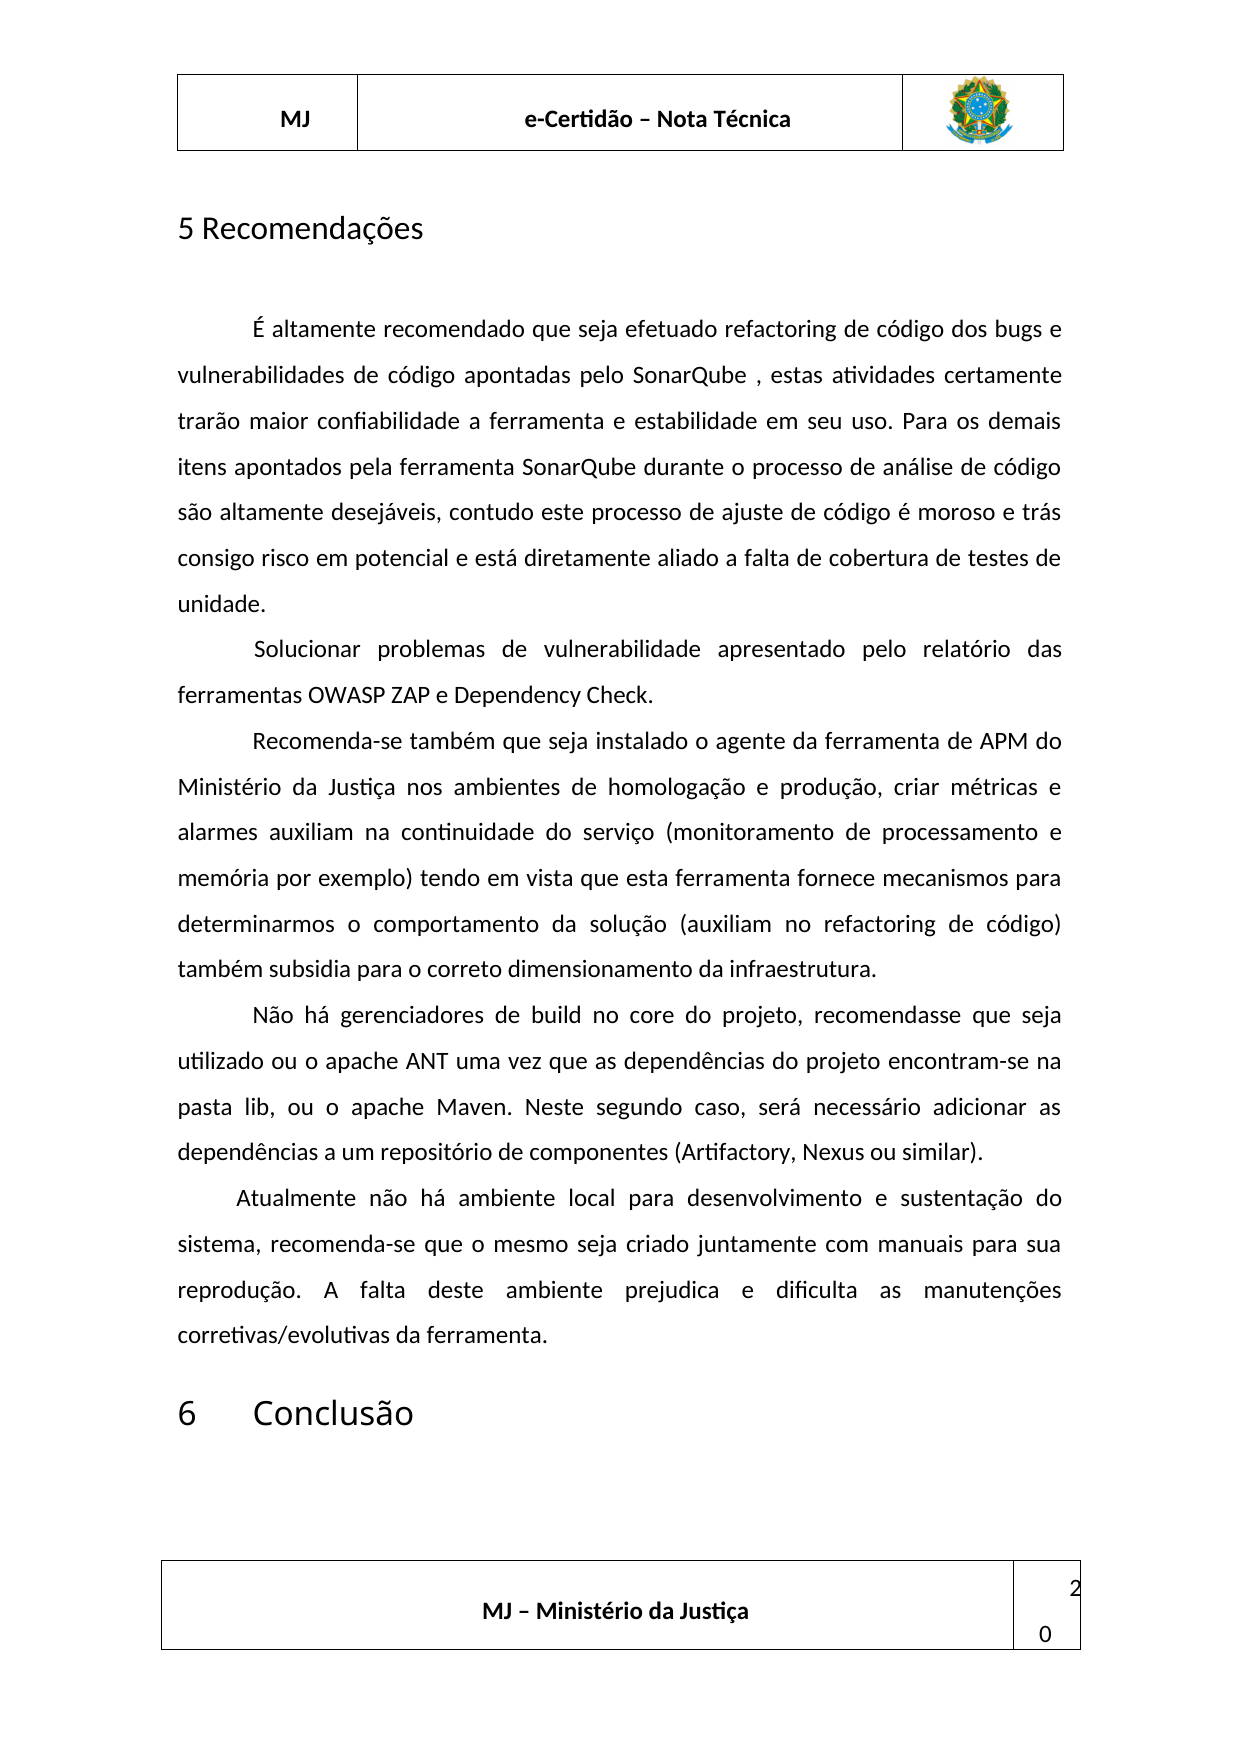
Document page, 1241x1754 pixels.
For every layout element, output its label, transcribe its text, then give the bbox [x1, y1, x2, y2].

text Não há gerenciadores de build no core do projeto, recomendasse que seja utilizado ou o apache ANT uma vez que as dependências do projeto encontram-se na pasta lib, ou o apache Maven. Neste segundo caso, será necessário adicionar as dependências a um repositório de componentes (Artifactory, Nexus ou similar). [177, 999, 1063, 1045]
text É altamente recomendado que seja efetuado refactoring de código dos bugs e vulnerabilidades de código apontadas pelo SonarQube , estas atividades certamente trarão maior confiabilidade a ferramenta e estabilidade em seu uso. Para os demais itens apontados pela ferramenta SonarQube durante o processo de análise de código são altamente desejáveis, contudo este processo de ajuste de código é moroso e trás consigo risco em potencial e está diretamente aliado a falta de cobertura de testes de unidade. [177, 313, 1063, 359]
text É altamente recomendado que seja efetuado refactoring de código dos bugs e vulnerabilidades de código apontadas pelo SonarQube , estas atividades certamente trarão maior confiabilidade a ferramenta e estabilidade em seu uso. Para os demais itens apontados pela ferramenta SonarQube durante o processo de análise de código são altamente desejáveis, contudo este processo de ajuste de código é moroso e trás consigo risco em potencial e está diretamente aliado a falta de cobertura de testes de unidade. [177, 573, 1063, 618]
text Recomenda-se também que seja instalado o agente da ferramenta de APM do Ministério da Justiça nos ambientes de homologação e produção, criar métricas e alarmes auxiliam na continuidade do serviço (monitoramento de processamento e memória por exemplo) tendo em vista que esta ferramenta fornece mecanismos para determinarmos o comportamento da solução (auxiliam no refactoring de código) também subsidia para o correto dimensionamento da infraestrutura. [177, 938, 1063, 984]
text Solucionar problemas de vulnerabilidade apresentado pelo relatório das ferramentas OWASP ZAP e Dependency Check. [177, 633, 1063, 710]
text Não há gerenciadores de build no core do projeto, recomendasse que seja utilizado ou o apache ANT uma vez que as dependências do projeto encontram-se na pasta lib, ou o apache Maven. Neste segundo caso, será necessário adicionar as dependências a um repositório de componentes (Artifactory, Nexus ou similar). [177, 1076, 1063, 1091]
text Não há gerenciadores de build no core do projeto, recomendasse que seja utilizado ou o apache ANT uma vez que as dependências do projeto encontram-se na pasta lib, ou o apache Maven. Neste segundo caso, será necessário adicionar as dependências a um repositório de componentes (Artifactory, Nexus ou similar). [177, 1121, 1063, 1167]
subtitle 6 Conclusão [414, 1390, 1063, 1436]
text Recomenda-se também que seja instalado o agente da ferramenta de APM do Ministério da Justiça nos ambientes de homologação e produção, criar métricas e alarmes auxiliam na continuidade do serviço (monitoramento de processamento e memória por exemplo) tendo em vista que esta ferramenta fornece mecanismos para determinarmos o comportamento da solução (auxiliam no refactoring de código) também subsidia para o correto dimensionamento da infraestrutura. [177, 847, 1063, 862]
text É altamente recomendado que seja efetuado refactoring de código dos bugs e vulnerabilidades de código apontadas pelo SonarQube , estas atividades certamente trarão maior confiabilidade a ferramenta e estabilidade em seu uso. Para os demais itens apontados pela ferramenta SonarQube durante o processo de análise de código são altamente desejáveis, contudo este processo de ajuste de código é moroso e trás consigo risco em potencial e está diretamente aliado a falta de cobertura de testes de unidade. [177, 481, 1063, 496]
subtitle 5 Recomendações [423, 207, 1063, 247]
text É altamente recomendado que seja efetuado refactoring de código dos bugs e vulnerabilidades de código apontadas pelo SonarQube , estas atividades certamente trarão maior confiabilidade a ferramenta e estabilidade em seu uso. Para os demais itens apontados pela ferramenta SonarQube durante o processo de análise de código são altamente desejáveis, contudo este processo de ajuste de código é moroso e trás consigo risco em potencial e está diretamente aliado a falta de cobertura de testes de unidade. [177, 435, 1063, 451]
text Recomenda-se também que seja instalado o agente da ferramenta de APM do Ministério da Justiça nos ambientes de homologação e produção, criar métricas e alarmes auxiliam na continuidade do serviço (monitoramento de processamento e memória por exemplo) tendo em vista que esta ferramenta fornece mecanismos para determinarmos o comportamento da solução (auxiliam no refactoring de código) também subsidia para o correto dimensionamento da infraestrutura. [177, 893, 1063, 908]
text Recomenda-se também que seja instalado o agente da ferramenta de APM do Ministério da Justiça nos ambientes de homologação e produção, criar métricas e alarmes auxiliam na continuidade do serviço (monitoramento de processamento e memória por exemplo) tendo em vista que esta ferramenta fornece mecanismos para determinarmos o comportamento da solução (auxiliam no refactoring de código) também subsidia para o correto dimensionamento da infraestrutura. [177, 725, 1063, 771]
text É altamente recomendado que seja efetuado refactoring de código dos bugs e vulnerabilidades de código apontadas pelo SonarQube , estas atividades certamente trarão maior confiabilidade a ferramenta e estabilidade em seu uso. Para os demais itens apontados pela ferramenta SonarQube durante o processo de análise de código são altamente desejáveis, contudo este processo de ajuste de código é moroso e trás consigo risco em potencial e está diretamente aliado a falta de cobertura de testes de unidade. [177, 527, 1063, 542]
text É altamente recomendado que seja efetuado refactoring de código dos bugs e vulnerabilidades de código apontadas pelo SonarQube , estas atividades certamente trarão maior confiabilidade a ferramenta e estabilidade em seu uso. Para os demais itens apontados pela ferramenta SonarQube durante o processo de análise de código são altamente desejáveis, contudo este processo de ajuste de código é moroso e trás consigo risco em potencial e está diretamente aliado a falta de cobertura de testes de unidade. [177, 390, 1063, 405]
text Atualmente não há ambiente local para desenvolvimento e sustentação do sistema, recomenda-se que o mesmo seja criado juntamente com manuais para sua reprodução. A falta deste ambiente prejudica e dificulta as manutenções corretivas/evolutivas da ferramenta. [177, 1182, 1063, 1228]
picture [944, 75, 1020, 149]
text Recomenda-se também que seja instalado o agente da ferramenta de APM do Ministério da Justiça nos ambientes de homologação e produção, criar métricas e alarmes auxiliam na continuidade do serviço (monitoramento de processamento e memória por exemplo) tendo em vista que esta ferramenta fornece mecanismos para determinarmos o comportamento da solução (auxiliam no refactoring de código) também subsidia para o correto dimensionamento da infraestrutura. [177, 801, 1063, 816]
text Atualmente não há ambiente local para desenvolvimento e sustentação do sistema, recomenda-se que o mesmo seja criado juntamente com manuais para sua reprodução. A falta deste ambiente prejudica e dificulta as manutenções corretivas/evolutivas da ferramenta. [177, 1258, 1063, 1274]
text Atualmente não há ambiente local para desenvolvimento e sustentação do sistema, recomenda-se que o mesmo seja criado juntamente com manuais para sua reprodução. A falta deste ambiente prejudica e dificulta as manutenções corretivas/evolutivas da ferramenta. [177, 1304, 1063, 1350]
